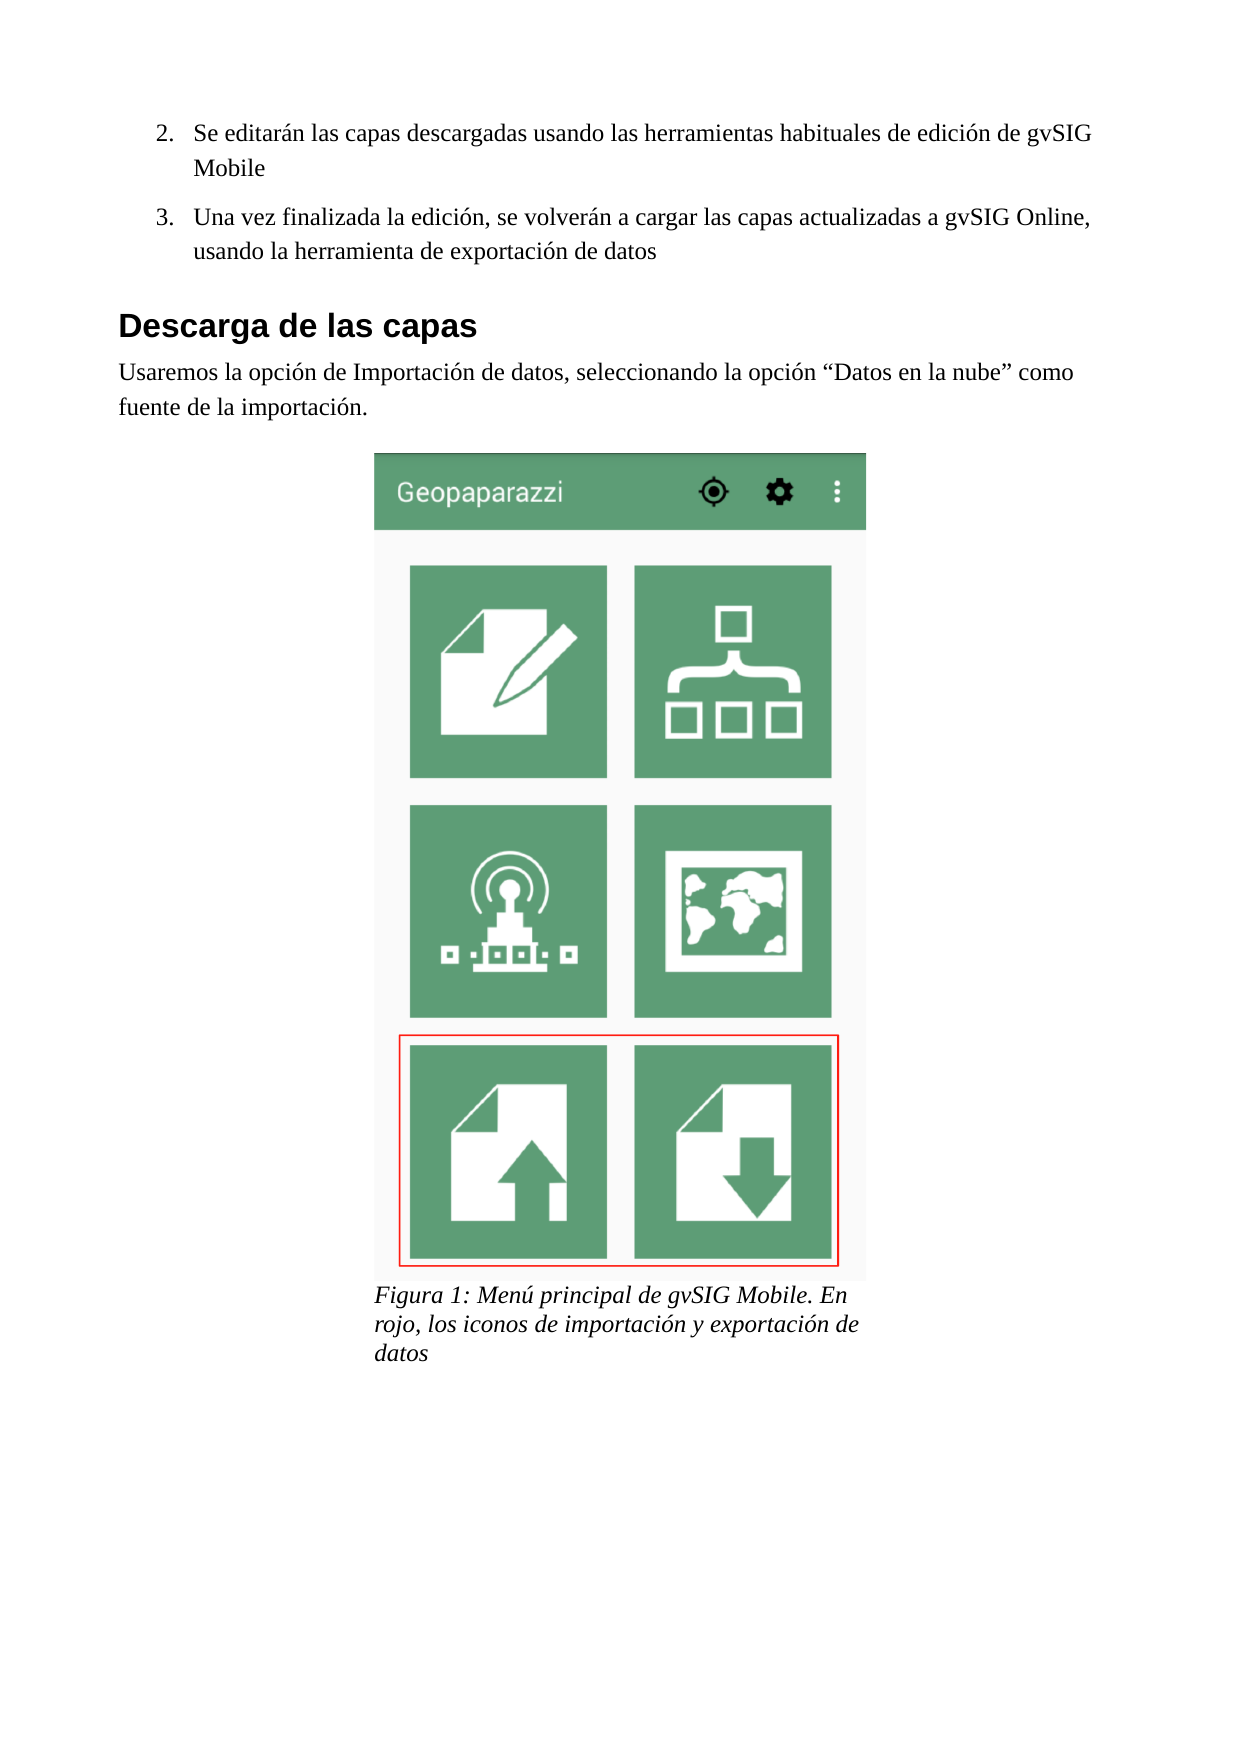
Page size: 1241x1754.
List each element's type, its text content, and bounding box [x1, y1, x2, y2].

text Figura 1: Menú principal de gvSIG Mobile. En rojo, los iconos de importación y exportación de datos [374, 1281, 866, 1367]
list Se editarán las capas descargadas usando las herramientas habituales de edición de gvSIG Mobile [156, 118, 1122, 181]
text Usaremos la opción de Importación de datos, seleccionando la opción “Datos en la nube” como fuente de la importación. [118, 357, 1122, 420]
subtitle Descarga de las capas [118, 306, 1122, 345]
list Una vez finalizada la edición, se volverán a cargar las capas actualizadas a gvSIG Online, usando la herramienta de exportación de datos [156, 202, 1122, 265]
picture [374, 453, 867, 1281]
